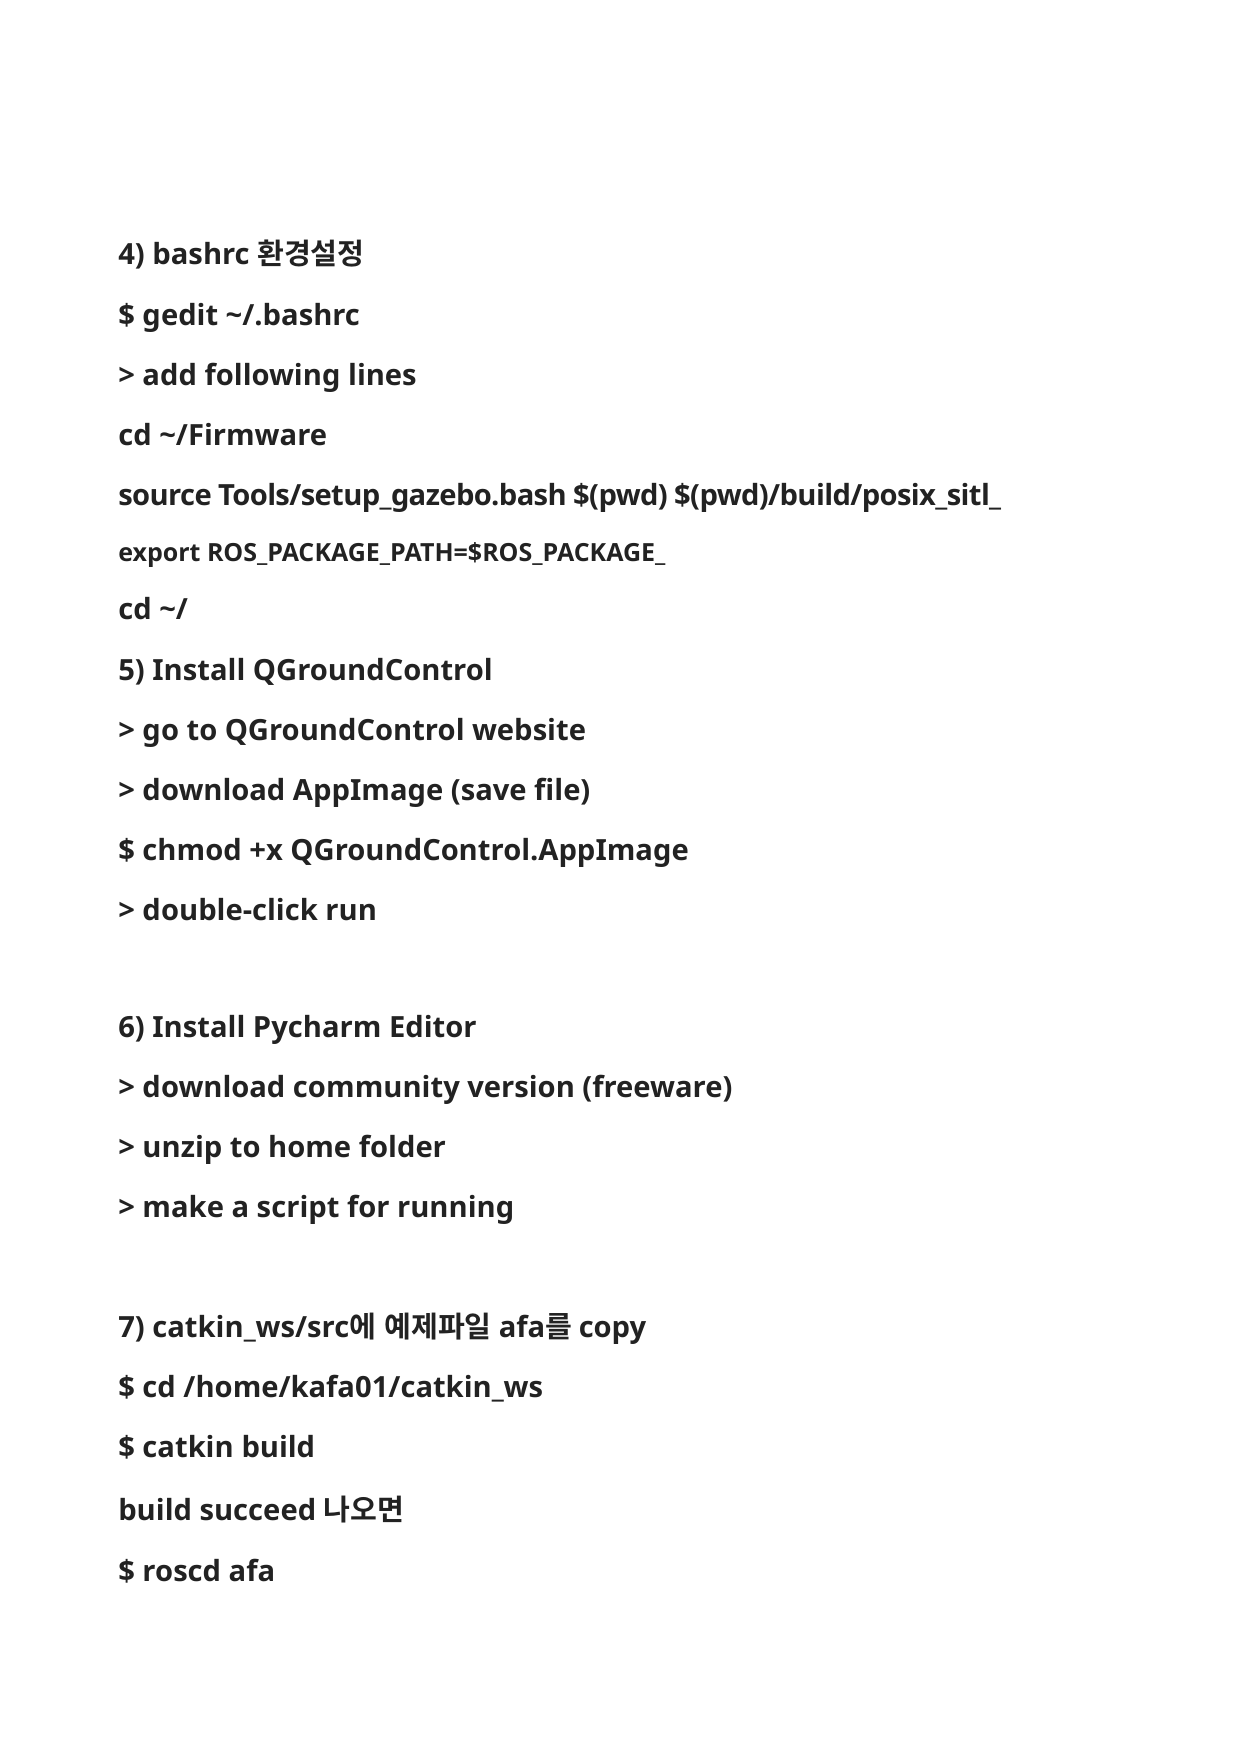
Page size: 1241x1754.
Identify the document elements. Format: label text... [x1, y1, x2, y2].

text export ROS_PACKAGE_PATH=$ROS_PACKAGE_ [118, 535, 1122, 569]
text $ gedit ~/.bashrc [118, 294, 1122, 334]
text 4) bashrc 환경설정 [118, 231, 1122, 273]
text $ catkin build [118, 1427, 1122, 1466]
text > unzip to home folder [118, 1126, 1122, 1166]
text $ roscd afa [118, 1550, 1122, 1590]
text build succeed 나오면 [118, 1487, 1122, 1529]
text 6) Install Pycharm Editor [118, 1006, 1122, 1046]
text 5) Install QGroundControl [118, 649, 1122, 688]
text cd ~/ [118, 588, 1122, 628]
text > download AppImage (save file) [118, 769, 1122, 809]
text source Tools/setup_gazebo.bash $(pwd) $(pwd)/build/posix_sitl_ [118, 474, 1122, 514]
text 7) catkin_ws/src에 예제파일 afa를 copy [118, 1303, 1122, 1346]
text $ chmod +x QGroundControl.AppImage [118, 829, 1122, 869]
text > go to QGroundControl website [118, 709, 1122, 749]
text cd ~/Firmware [118, 414, 1122, 454]
text > add following lines [118, 354, 1122, 394]
text $ cd /home/kafa01/catkin_ws [118, 1366, 1122, 1406]
text > make a script for running [118, 1187, 1122, 1226]
text > download community version (freeware) [118, 1066, 1122, 1106]
text > double-click run [118, 889, 1122, 929]
